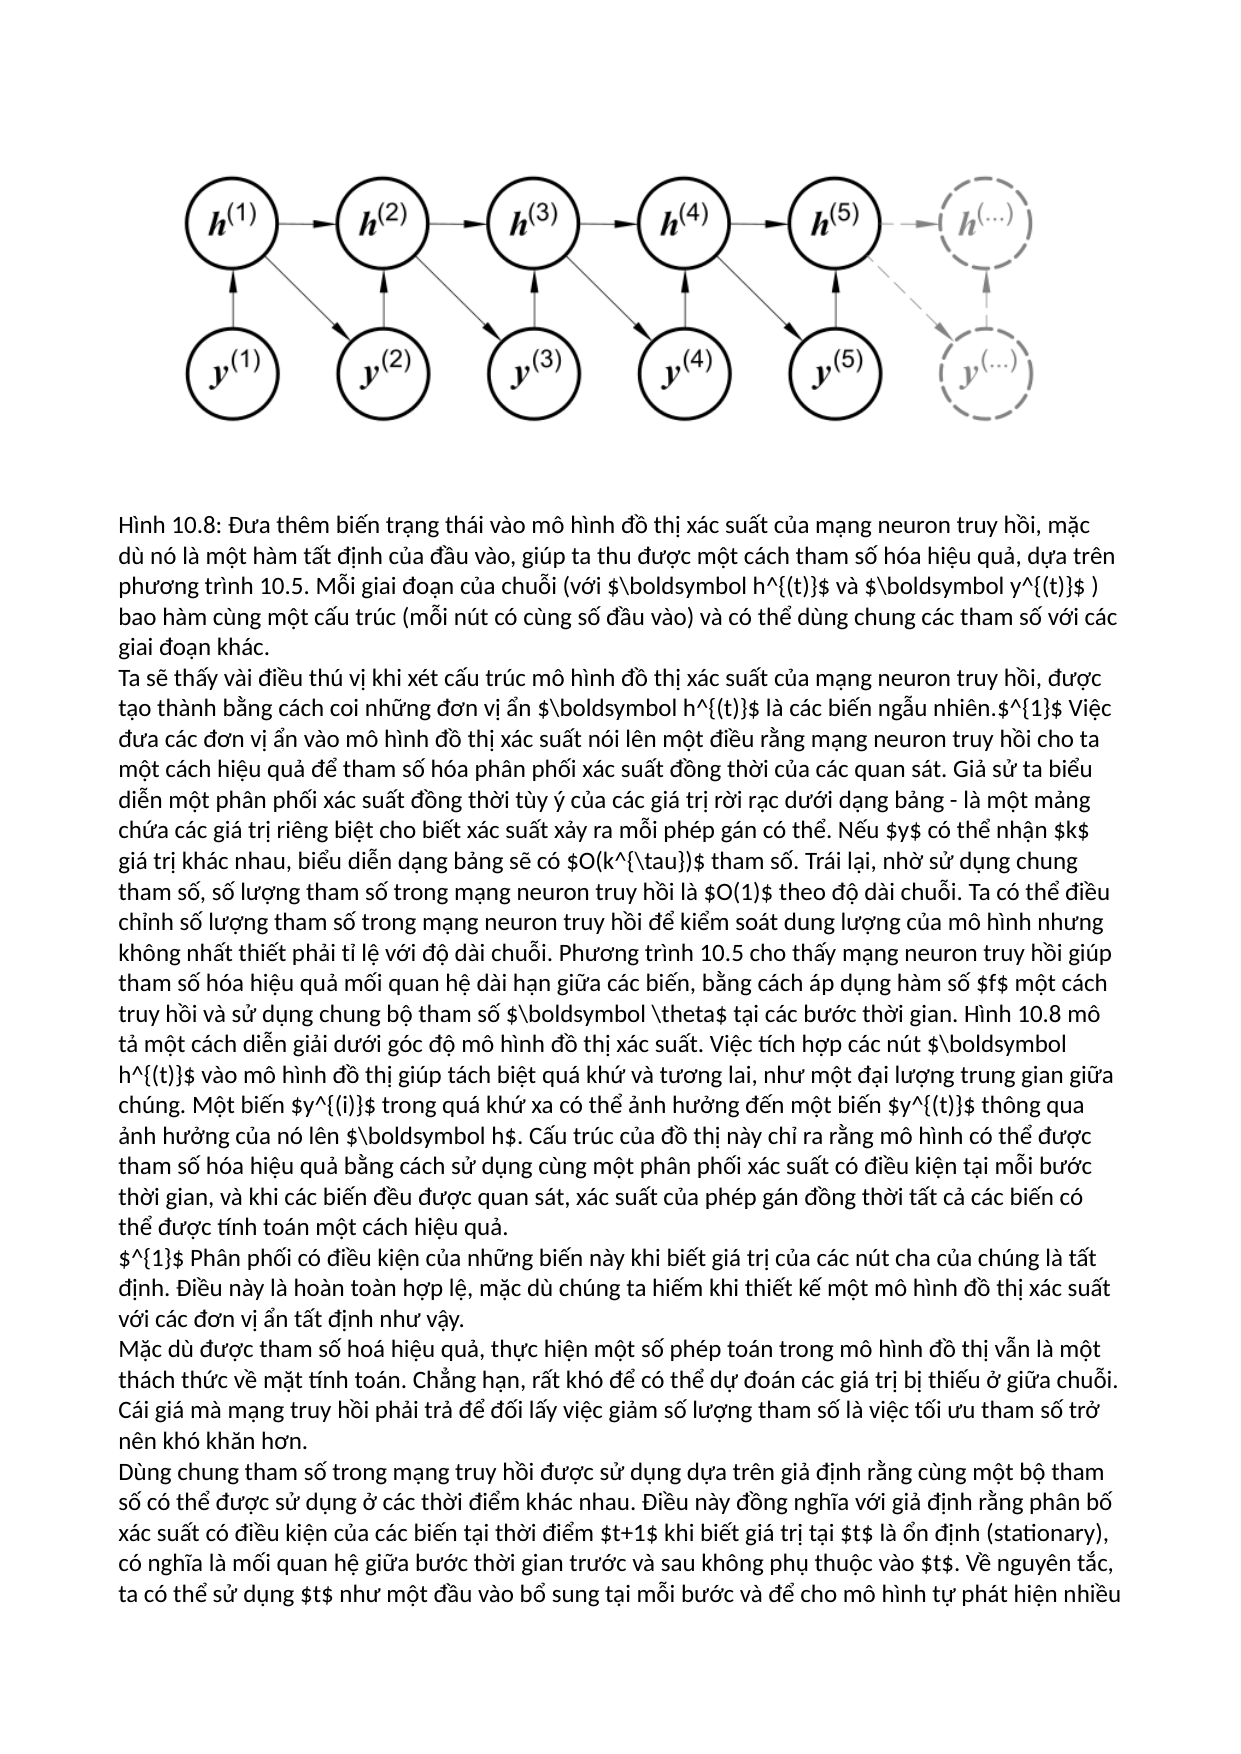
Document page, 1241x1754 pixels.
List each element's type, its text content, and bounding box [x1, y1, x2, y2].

text $^{1}$ Phân phối có điều kiện của những biến này khi biết giá trị của các nút cha của chúng là tất định. Điều này là hoàn toàn hợp lệ, mặc dù chúng ta hiếm khi thiết kế một mô hình đồ thị xác suất với các đơn vị ẩn tất định như vậy. [118, 1242, 1122, 1333]
text Dùng chung tham số trong mạng truy hồi được sử dụng dựa trên giả định rằng cùng một bộ tham số có thể được sử dụng ở các thời điểm khác nhau. Điều này đồng nghĩa với giả định rằng phân bố xác suất có điều kiện của các biến tại thời điểm $t+1$ khi biết giá trị tại $t$ là ổn định (stationary), có nghĩa là mối quan hệ giữa bước thời gian trước và sau không phụ thuộc vào $t$. Về nguyên tắc, ta có thể sử dụng $t$ như một đầu vào bổ sung tại mỗi bước và để cho mô hình tự phát hiện nhiều [118, 1456, 1122, 1608]
text Hình 10.8: Đưa thêm biến trạng thái vào mô hình đồ thị xác suất của mạng neuron truy hồi, mặc dù nó là một hàm tất định của đầu vào, giúp ta thu được một cách tham số hóa hiệu quả, dựa trên phương trình 10.5. Mỗi giai đoạn của chuỗi (với $\boldsymbol h^{(t)}$ và $\boldsymbol y^{(t)}$ ) bao hàm cùng một cấu trúc (mỗi nút có cùng số đầu vào) và có thể dùng chung các tham số với các giai đoạn khác. [118, 509, 1122, 662]
text Ta sẽ thấy vài điều thú vị khi xét cấu trúc mô hình đồ thị xác suất của mạng neuron truy hồi, được tạo thành bằng cách coi những đơn vị ẩn $\boldsymbol h^{(t)}$ là các biến ngẫu nhiên.$^{1}$ Việc đưa các đơn vị ẩn vào mô hình đồ thị xác suất nói lên một điều rằng mạng neuron truy hồi cho ta một cách hiệu quả để tham số hóa phân phối xác suất đồng thời của các quan sát. Giả sử ta biểu diễn một phân phối xác suất đồng thời tùy ý của các giá trị rời rạc dưới dạng bảng - là một mảng chứa các giá trị riêng biệt cho biết xác suất xảy ra mỗi phép gán có thể. Nếu $y$ có thể nhận $k$ giá trị khác nhau, biểu diễn dạng bảng sẽ có $O(k^{\tau})$ tham số. Trái lại, nhờ sử dụng chung tham số, số lượng tham số trong mạng neuron truy hồi là $O(1)$ theo độ dài chuỗi. Ta có thể điều chỉnh số lượng tham số trong mạng neuron truy hồi để kiểm soát dung lượng của mô hình nhưng không nhất thiết phải tỉ lệ với độ dài chuỗi. Phương trình 10.5 cho thấy mạng neuron truy hồi giúp tham số hóa hiệu quả mối quan hệ dài hạn giữa các biến, bằng cách áp dụng hàm số $f$ một cách truy hồi và sử dụng chung bộ tham số $\boldsymbol \theta$ tại các bước thời gian. Hình 10.8 mô tả một cách diễn giải dưới góc độ mô hình đồ thị xác suất. Việc tích hợp các nút $\boldsymbol h^{(t)}$ vào mô hình đồ thị giúp tách biệt quá khứ và tương lai, như một đại lượng trung gian giữa chúng. Một biến $y^{(i)}$ trong quá khứ xa có thể ảnh hưởng đến một biến $y^{(t)}$ thông qua ảnh hưởng của nó lên $\boldsymbol h$. Cấu trúc của đồ thị này chỉ ra rằng mô hình có thể được tham số hóa hiệu quả bằng cách sử dụng cùng một phân phối xác suất có điều kiện tại mỗi bước thời gian, và khi các biến đều được quan sát, xác suất của phép gán đồng thời tất cả các biến có thể được tính toán một cách hiệu quả. [118, 662, 1122, 1242]
picture [127, 118, 1113, 479]
text Mặc dù được tham số hoá hiệu quả, thực hiện một số phép toán trong mô hình đồ thị vẫn là một thách thức về mặt tính toán. Chẳng hạn, rất khó để có thể dự đoán các giá trị bị thiếu ở giữa chuỗi. [118, 1333, 1122, 1394]
text Cái giá mà mạng truy hồi phải trả để đối lấy việc giảm số lượng tham số là việc tối ưu tham số trở nên khó khăn hơn. [118, 1394, 1122, 1456]
